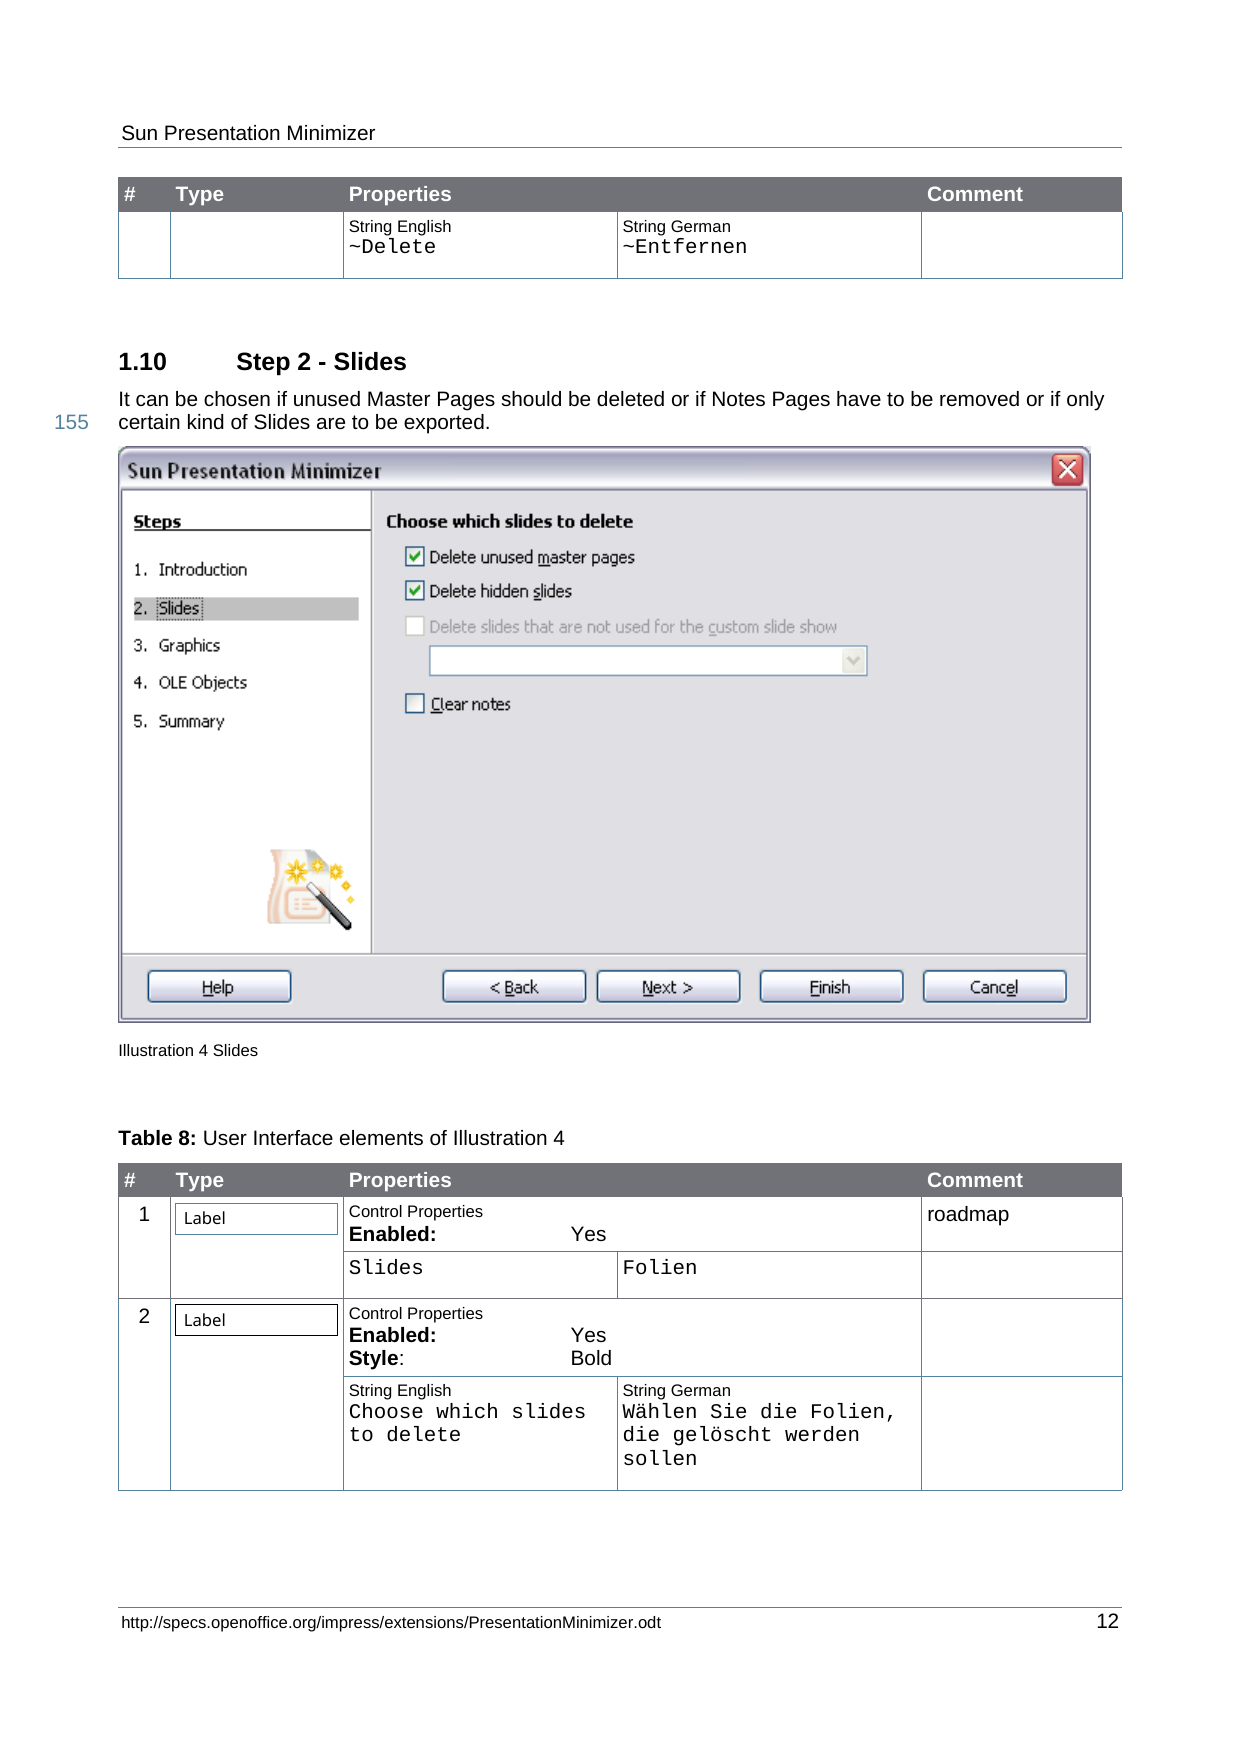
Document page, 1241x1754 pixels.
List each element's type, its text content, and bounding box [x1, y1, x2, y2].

table_header Type [170, 177, 343, 212]
table_cell 2 [119, 1299, 170, 1490]
table_cell [119, 212, 170, 278]
text It can be chosen if unused Master Pages should be deleted or if Notes Pages have to be removed or if only certain kind of Slides are to be exported. [118, 387, 1122, 434]
table_cell Slides [344, 1252, 617, 1298]
table_cell String English ~Delete [344, 212, 617, 278]
table_header Control Properties Enabled: Yes Style: Bold [344, 1299, 921, 1376]
subtitle Step 2 - Slides [118, 348, 1122, 376]
table_header Properties [343, 177, 921, 211]
table_cell [922, 212, 1122, 278]
table_cell String English Choose which slides to delete [344, 1377, 617, 1490]
table_header # [118, 1163, 170, 1197]
table_cell [171, 1299, 343, 1490]
table_cell [922, 1252, 1122, 1298]
table_cell String German Wählen Sie die Folien, die gelöscht werden sollen [618, 1377, 921, 1490]
table_cell 1 [119, 1197, 170, 1298]
table_header # [118, 177, 170, 212]
table_header Comment [921, 1163, 1122, 1197]
table_header [922, 1299, 1122, 1376]
table_cell [171, 212, 343, 278]
table_header Comment [921, 177, 1122, 211]
text Table 8: User Interface elements of Illustration 4 [118, 1127, 1122, 1150]
table_cell String German ~Entfernen [618, 212, 921, 278]
table_cell Folien [618, 1252, 921, 1298]
table_header Properties [343, 1163, 921, 1197]
table_header Type [170, 1163, 343, 1197]
table_cell [171, 1197, 343, 1298]
table_header Control Properties Enabled: Yes [344, 1197, 921, 1251]
table_header roadmap [922, 1197, 1122, 1251]
text Illustration 4 Slides [118, 1023, 1091, 1060]
table_cell [922, 1377, 1122, 1490]
